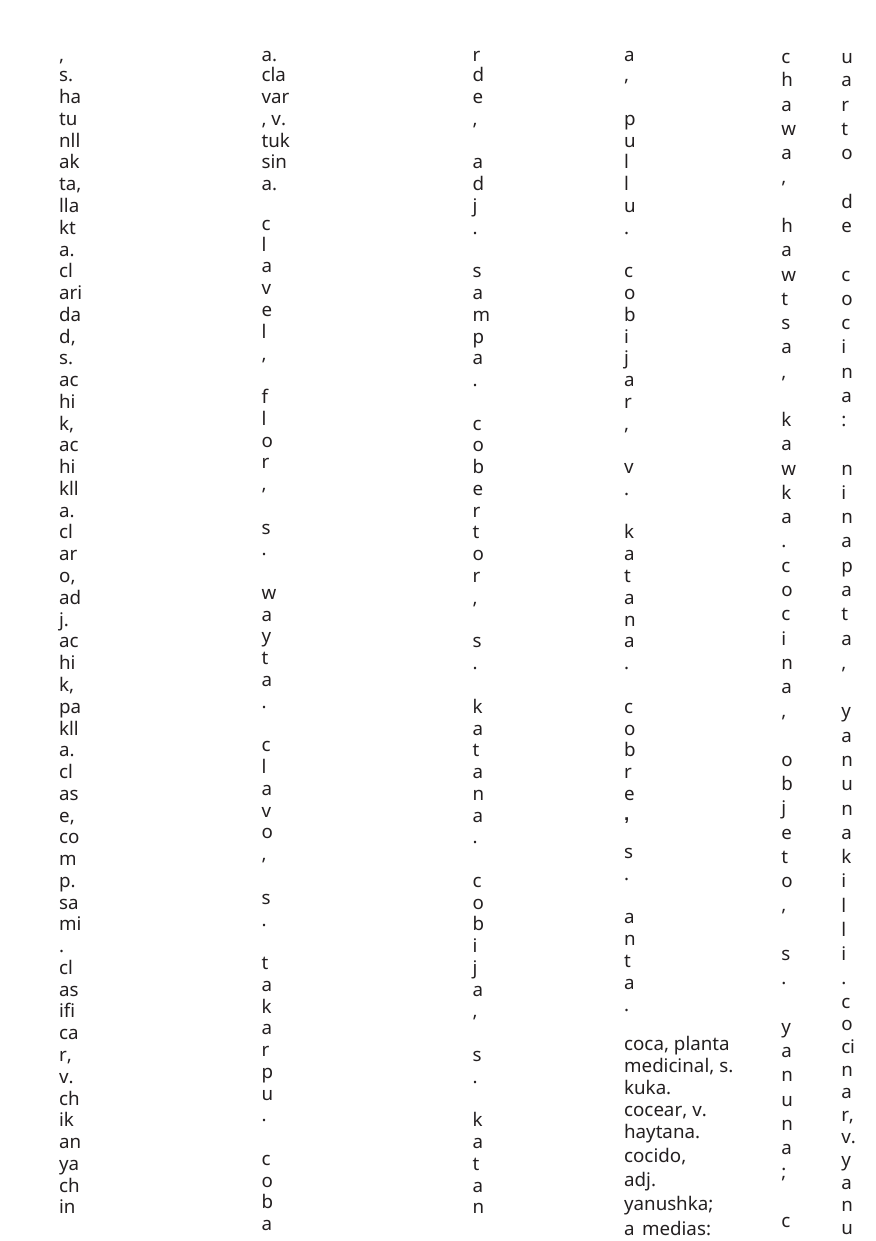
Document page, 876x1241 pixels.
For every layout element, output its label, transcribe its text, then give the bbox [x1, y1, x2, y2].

text cocinar, v. yanu [841, 990, 856, 1239]
text ciudad, s. hatunllakta, llakta. claridad, s. achik, achiklla. claro, adj. achik, paklla. clase, comp. sami. clasificar, v. chikanyachina. clavar, v. tuksina. [261, 44, 293, 196]
text coca, planta medicinal, s. kuka. [624, 1033, 735, 1098]
text cocear, v. haytana. [624, 1098, 735, 1143]
text ciudad, s. hatunllakta, llakta. claridad, s. achik, achiklla. claro, adj. achik, paklla. clase, comp. sami. clasificar, v. chikanyachina. clavar, v. tuksina. [59, 44, 83, 1219]
text cocido, adj. yanushka; a medias: chawa, hawtsa, kawka. [624, 1143, 719, 1240]
